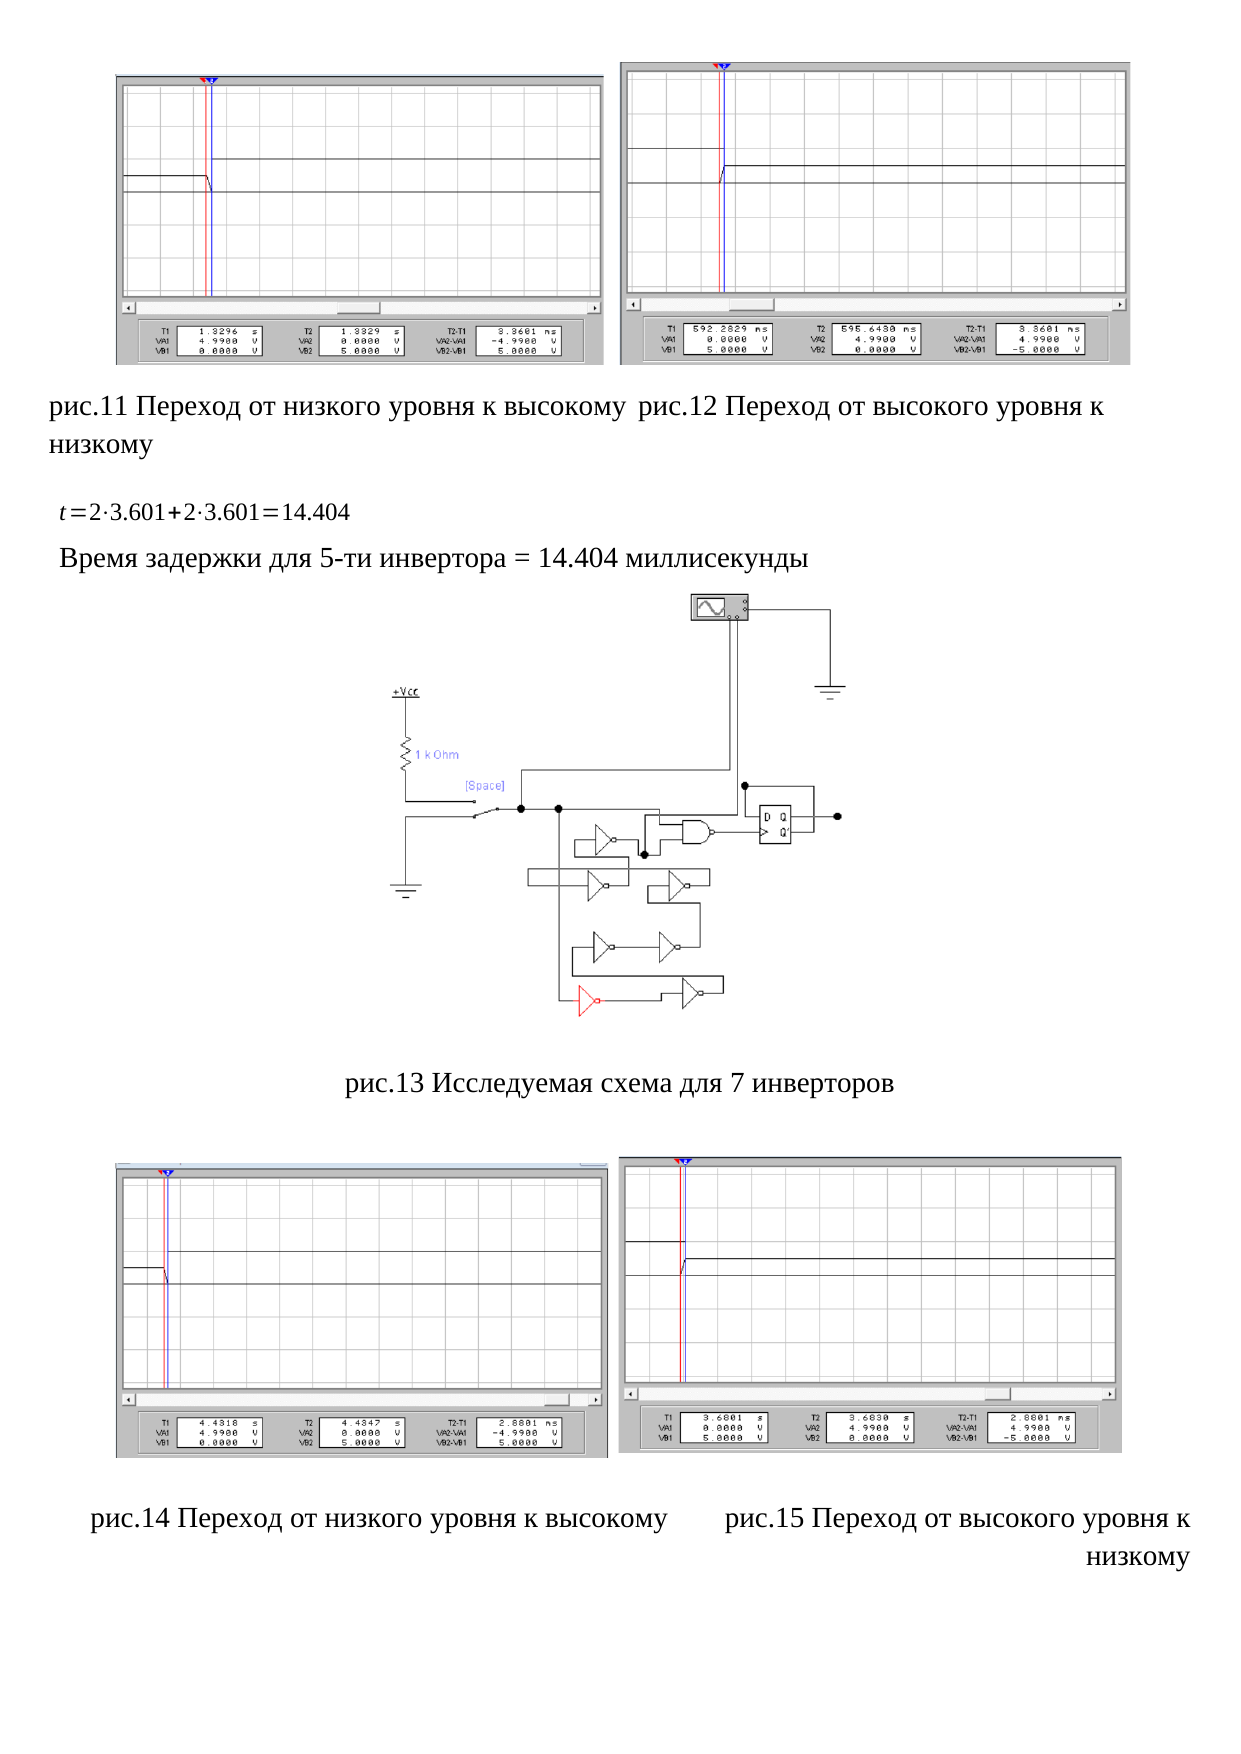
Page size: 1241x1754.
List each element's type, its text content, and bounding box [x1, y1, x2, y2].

text рис.14 Переход от низкого уровня к высокому рис.15 Переход от высокого уровня к низкому [3, 1500, 1190, 1572]
text рис.11 Переход от низкого уровня к высокому рис.12 Переход от высокого уровня к низкому [49, 388, 1190, 460]
picture [618, 1156, 1122, 1453]
picture [389, 593, 846, 1017]
picture [619, 62, 1131, 365]
text рис.13 Исследуемая схема для 7 инверторов [49, 1065, 1190, 1098]
picture [115, 1163, 609, 1458]
picture [115, 74, 604, 365]
text Время задержки для 5-ти инвертора = 14.404 миллисекунды [59, 541, 1190, 574]
